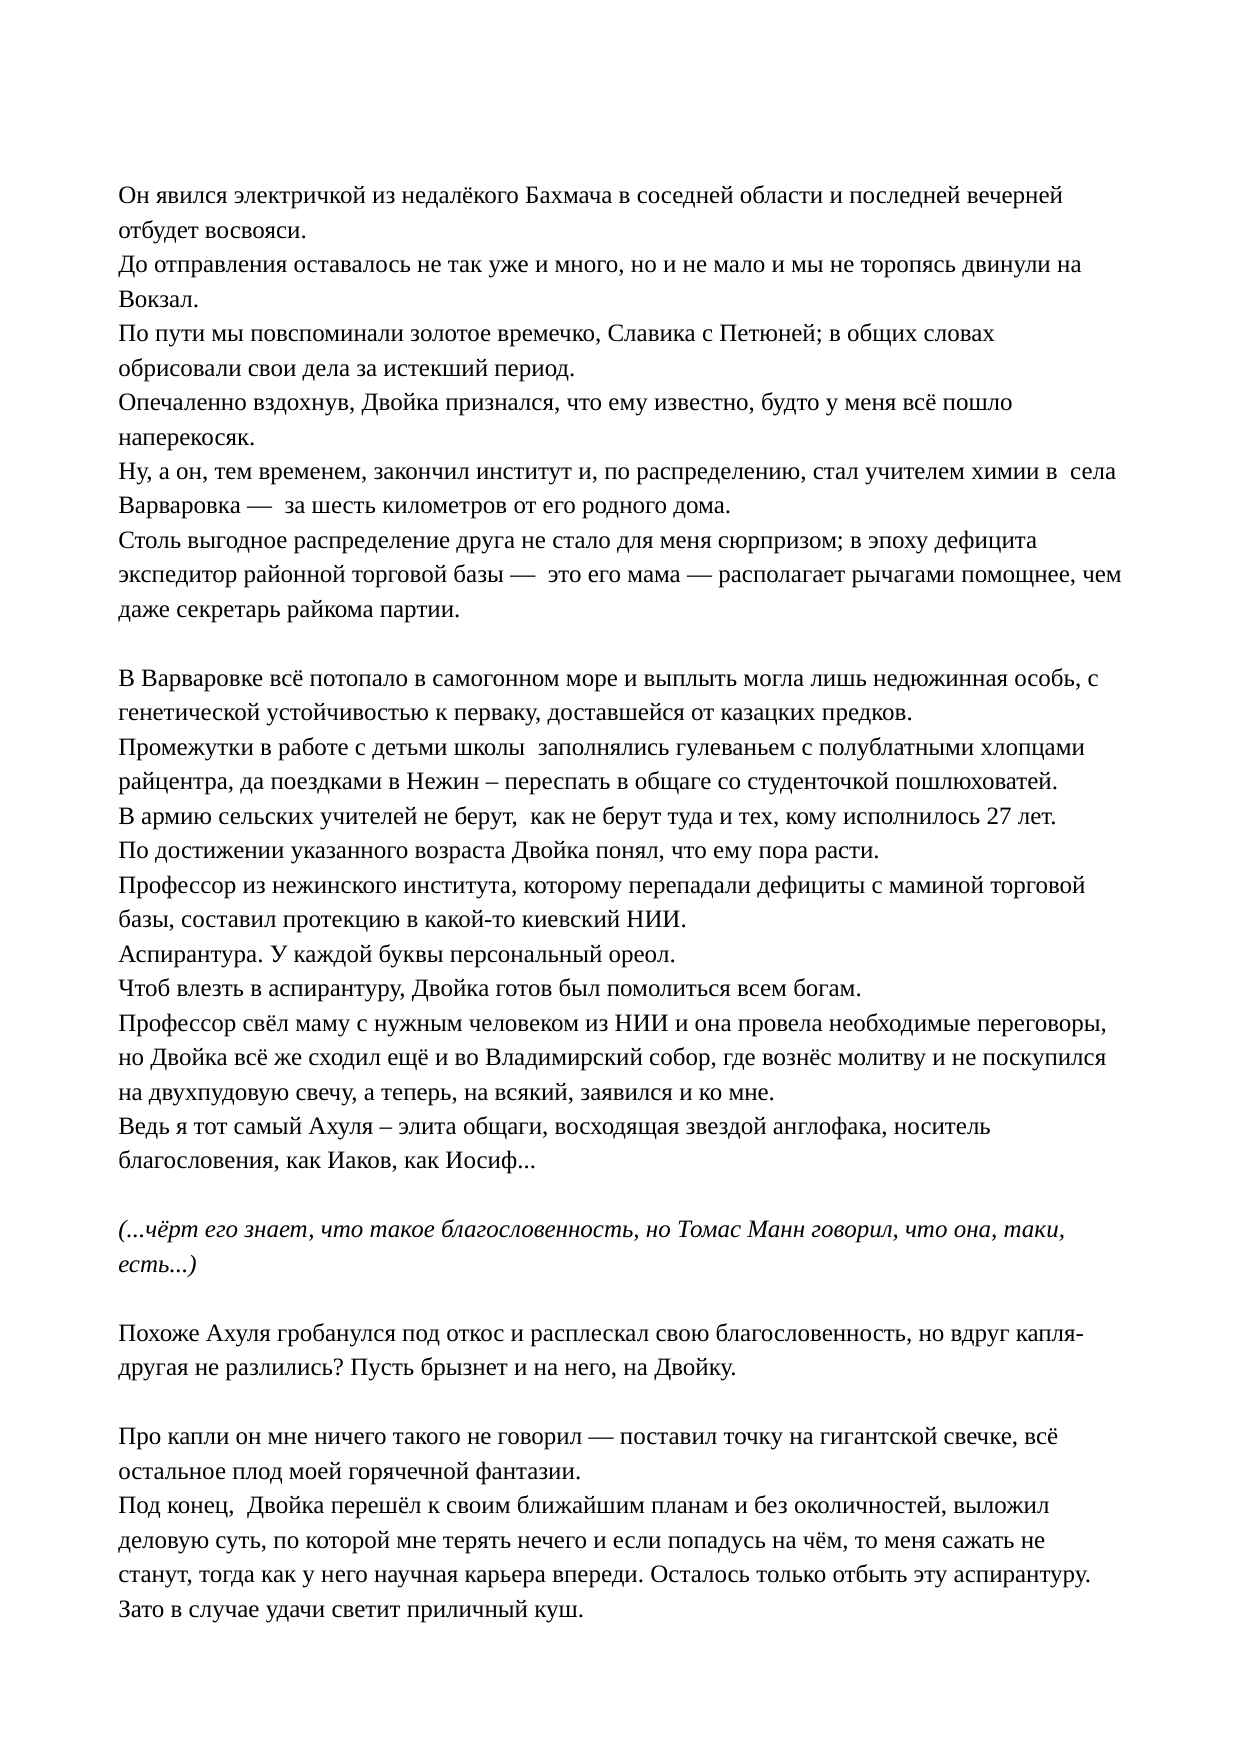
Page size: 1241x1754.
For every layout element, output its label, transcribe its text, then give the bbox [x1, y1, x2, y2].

text Опечаленно вздохнув, Двойка признался, что ему известно, будто у меня всё пошло наперекосяк. [118, 387, 1122, 450]
text Под конец, Двойка перешёл к своим ближайшим планам и без околичностей, выложил деловую суть, по которой мне терять нечего и если попадусь на чём, то меня сажать не станут, тогда как у него научная карьера впереди. Осталось только отбыть эту аспирантуру. Зато в случае удачи светит приличный куш. [118, 1490, 1122, 1623]
text Столь выгодное распределение друга не стало для меня сюрпризом; в эпоху дефицита экспедитор районной торговой базы — это его мама — располагает рычагами помощнее, чем даже секретарь райкома партии. [118, 525, 1122, 623]
text Ведь я тот самый Ахуля – элита общаги, восходящая звездой англофака, носитель благословения, как Иаков, как Иосиф... [118, 1111, 1122, 1174]
text (...чёрт его знает, что такое благословенность, но Томас Манн говорил, что она, таки, есть...) [118, 1214, 1122, 1278]
text Он явился электричкой из недалёкого Бахмача в соседней области и последней вечерней отбудет восвояси. [118, 180, 1122, 243]
text По пути мы повспоминали золотое времечко, Славика с Петюней; в общих словах обрисовали свои дела за истекший период. [118, 318, 1122, 381]
text Чтоб влезть в аспирантуру, Двойка готов был помолиться всем богам. [118, 973, 1122, 1002]
text Про капли он мне ничего такого не говорил — поставил точку на гигантской свечке, всё остальное плод моей горячечной фантазии. [118, 1421, 1122, 1485]
text По достижении указанного возраста Двойка понял, что ему пора расти. [118, 835, 1122, 864]
text Профессор свёл маму с нужным человеком из НИИ и она провела необходимые переговоры, но Двойка всё же сходил ещё и во Владимирский собор, где вознёс молитву и не поскупился на двухпудовую свечу, а теперь, на всякий, заявился и ко мне. [118, 1008, 1122, 1105]
text До отправления оставалось не так уже и много, но и не мало и мы не торопясь двинули на Вокзал. [118, 249, 1122, 312]
text Профессор из нежинского института, которому перепадали дефициты с маминой торговой базы, составил протекцию в какой-то киевский НИИ. [118, 870, 1122, 933]
text Ну, а он, тем временем, закончил институт и, по распределению, стал учителем химии в села Варваровка — за шесть километров от его родного дома. [118, 456, 1122, 519]
text Похоже Ахуля гробанулся под откос и расплескал свою благословенность, но вдруг капля-другая не разлились? Пусть брызнет и на него, на Двойку. [118, 1318, 1122, 1381]
text Промежутки в работе с детьми школы заполнялись гулеваньем с полублатными хлопцами райцентра, да поездками в Нежин – переспать в общаге со студенточкой пошлюховатей. [118, 732, 1122, 795]
text Аспирантура. У каждой буквы персональный ореол. [118, 939, 1122, 967]
text В Варваровке всё потопало в самогонном море и выплыть могла лишь недюжинная особь, с генетической устойчивостью к перваку, доставшейся от казацких предков. [118, 663, 1122, 726]
text В армию сельских учителей не берут, как не берут туда и тех, кому исполнилось 27 лет. [118, 801, 1122, 829]
